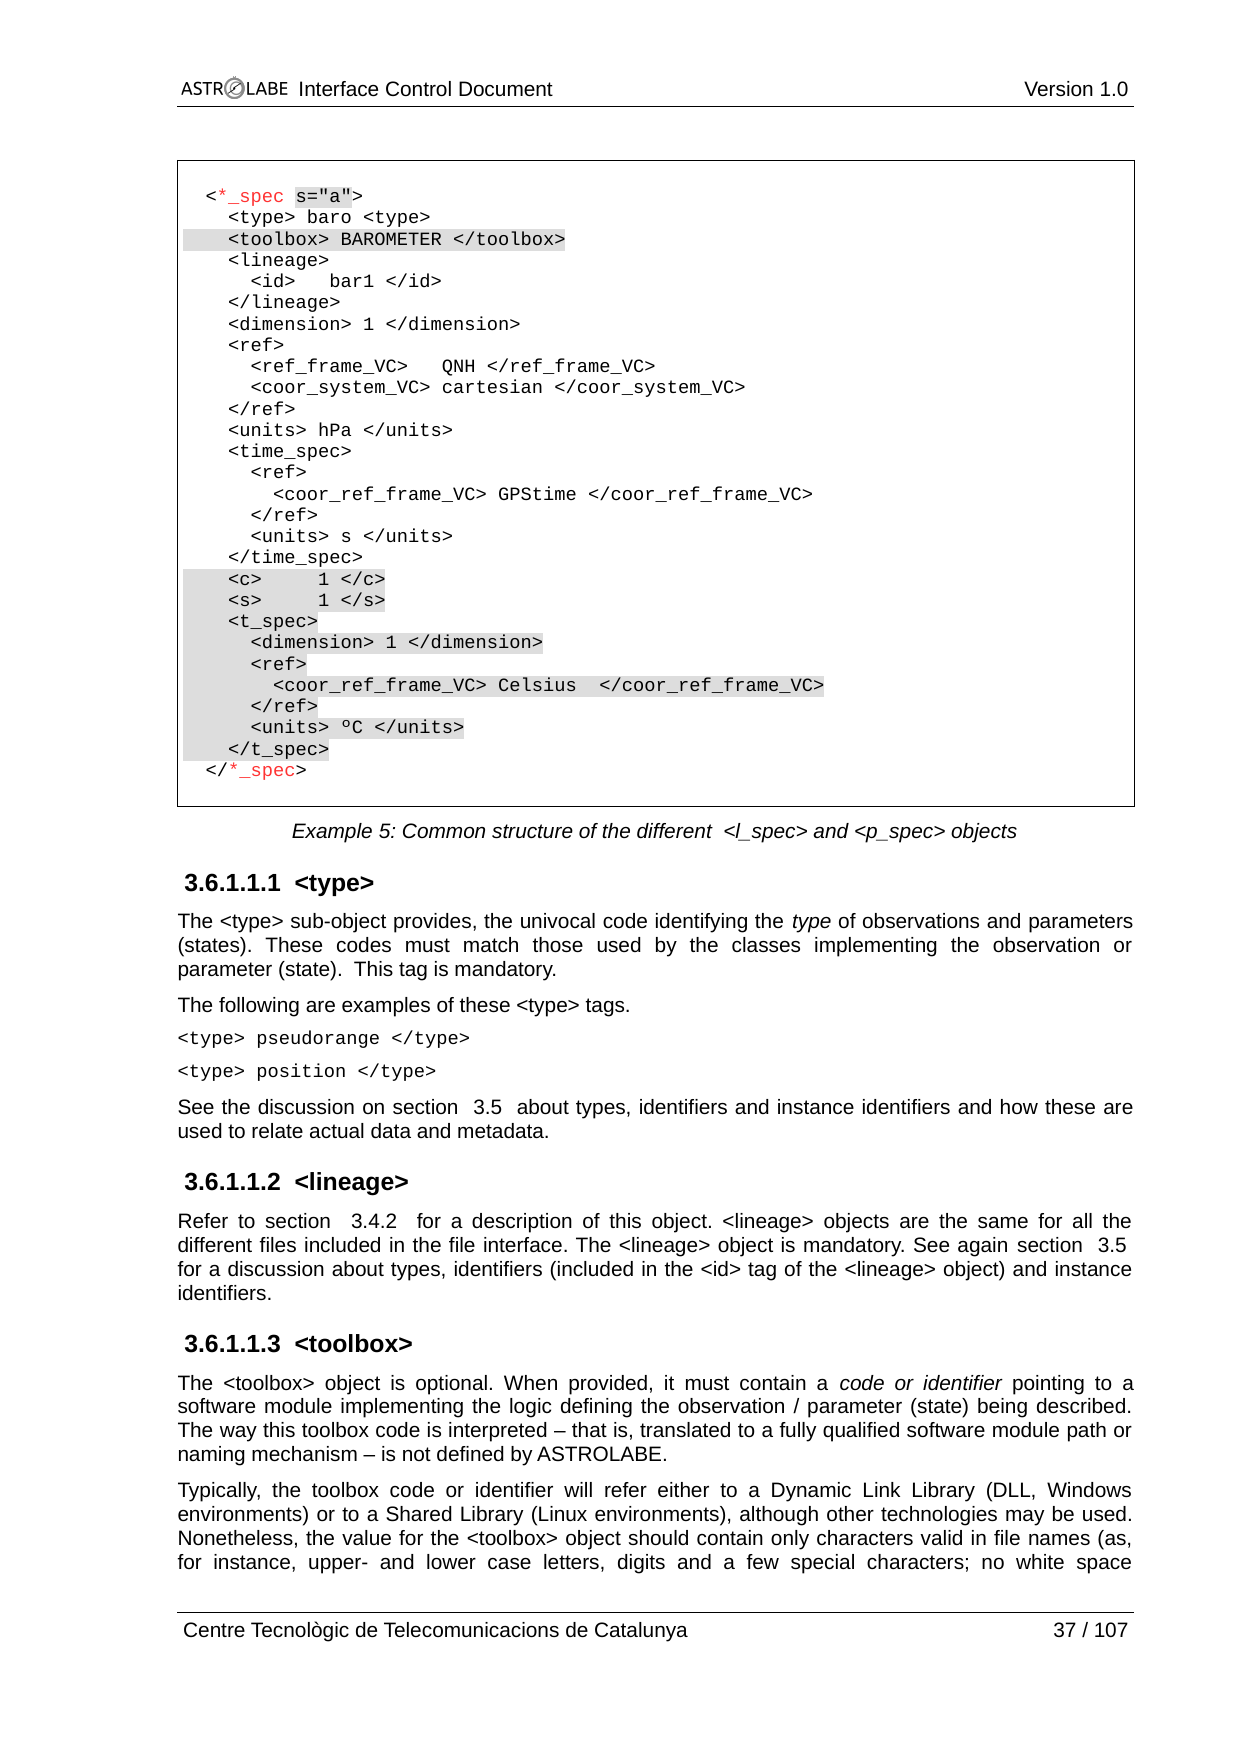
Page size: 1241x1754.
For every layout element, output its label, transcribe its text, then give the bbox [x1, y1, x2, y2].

text <type> position </type> [177, 1061, 1134, 1083]
picture [181, 76, 288, 99]
subtitle <toolbox> [177, 1329, 1134, 1358]
subtitle <type> [177, 868, 1134, 897]
table_header <*_spec s="a"> <type> baro <type> <toolbox> BAROMETER </toolbox> <lineage> <id> bar1 </id> </lineage> <dimension> 1 </dimension> <ref> <ref_frame_VC> QNH </ref_frame_VC> <coor_system_VC> cartesian </coor_system_VC> </ref> <units> hPa </units> <time_spec> <ref> <coor_ref_frame_VC> GPStime </coor_ref_frame_VC> </ref> <units> s </units> </time_spec> <c> 1 </c> <s> 1 </s> <t_spec> <dimension> 1 </dimension> <ref> <coor_ref_frame_VC> Celsius </coor_ref_frame_VC> </ref> <units> ºC </units> </t_spec> </*_spec> [178, 161, 1134, 806]
subtitle <lineage> [177, 1167, 1134, 1196]
text Refer to section 3.4.2 for a description of this object. <lineage> objects are the same for all the different files included in the file interface. The <lineage> object is mandatory. See again section 3.5 for a discussion about types, identifiers (included in the <id> tag of the <lineage> object) and instance identifiers. [177, 1208, 1134, 1304]
text See the discussion on section 3.5 about types, identifiers and instance identifiers and how these are used to relate actual data and metadata. [177, 1094, 1134, 1142]
text Example 5: Common structure of the different <l_spec> and <p_spec> objects [177, 819, 1134, 843]
text <type> pseudorange </type> [177, 1028, 1134, 1050]
text The following are examples of these <type> tags. [177, 993, 1134, 1017]
text The <type> sub-object provides, the univocal code identifying the type of observations and parameters (states). These codes must match those used by the classes implementing the observation or parameter (state). This tag is mandatory. [177, 909, 1134, 981]
text The <toolbox> object is optional. When provided, it must contain a code or identifier pointing to a software module implementing the logic defining the observation / parameter (state) being described. The way this toolbox code is interpreted – that is, translated to a fully qualified software module path or naming mechanism – is not defined by ASTROLABE. [177, 1370, 1134, 1466]
text Typically, the toolbox code or identifier will refer either to a Dynamic Link Library (DLL, Windows environments) or to a Shared Library (Linux environments), although other technologies may be used. Nonetheless, the value for the <toolbox> object should contain only characters valid in file names (as, for instance, upper- and lower case letters, digits and a few special characters; no white space [177, 1478, 1134, 1574]
